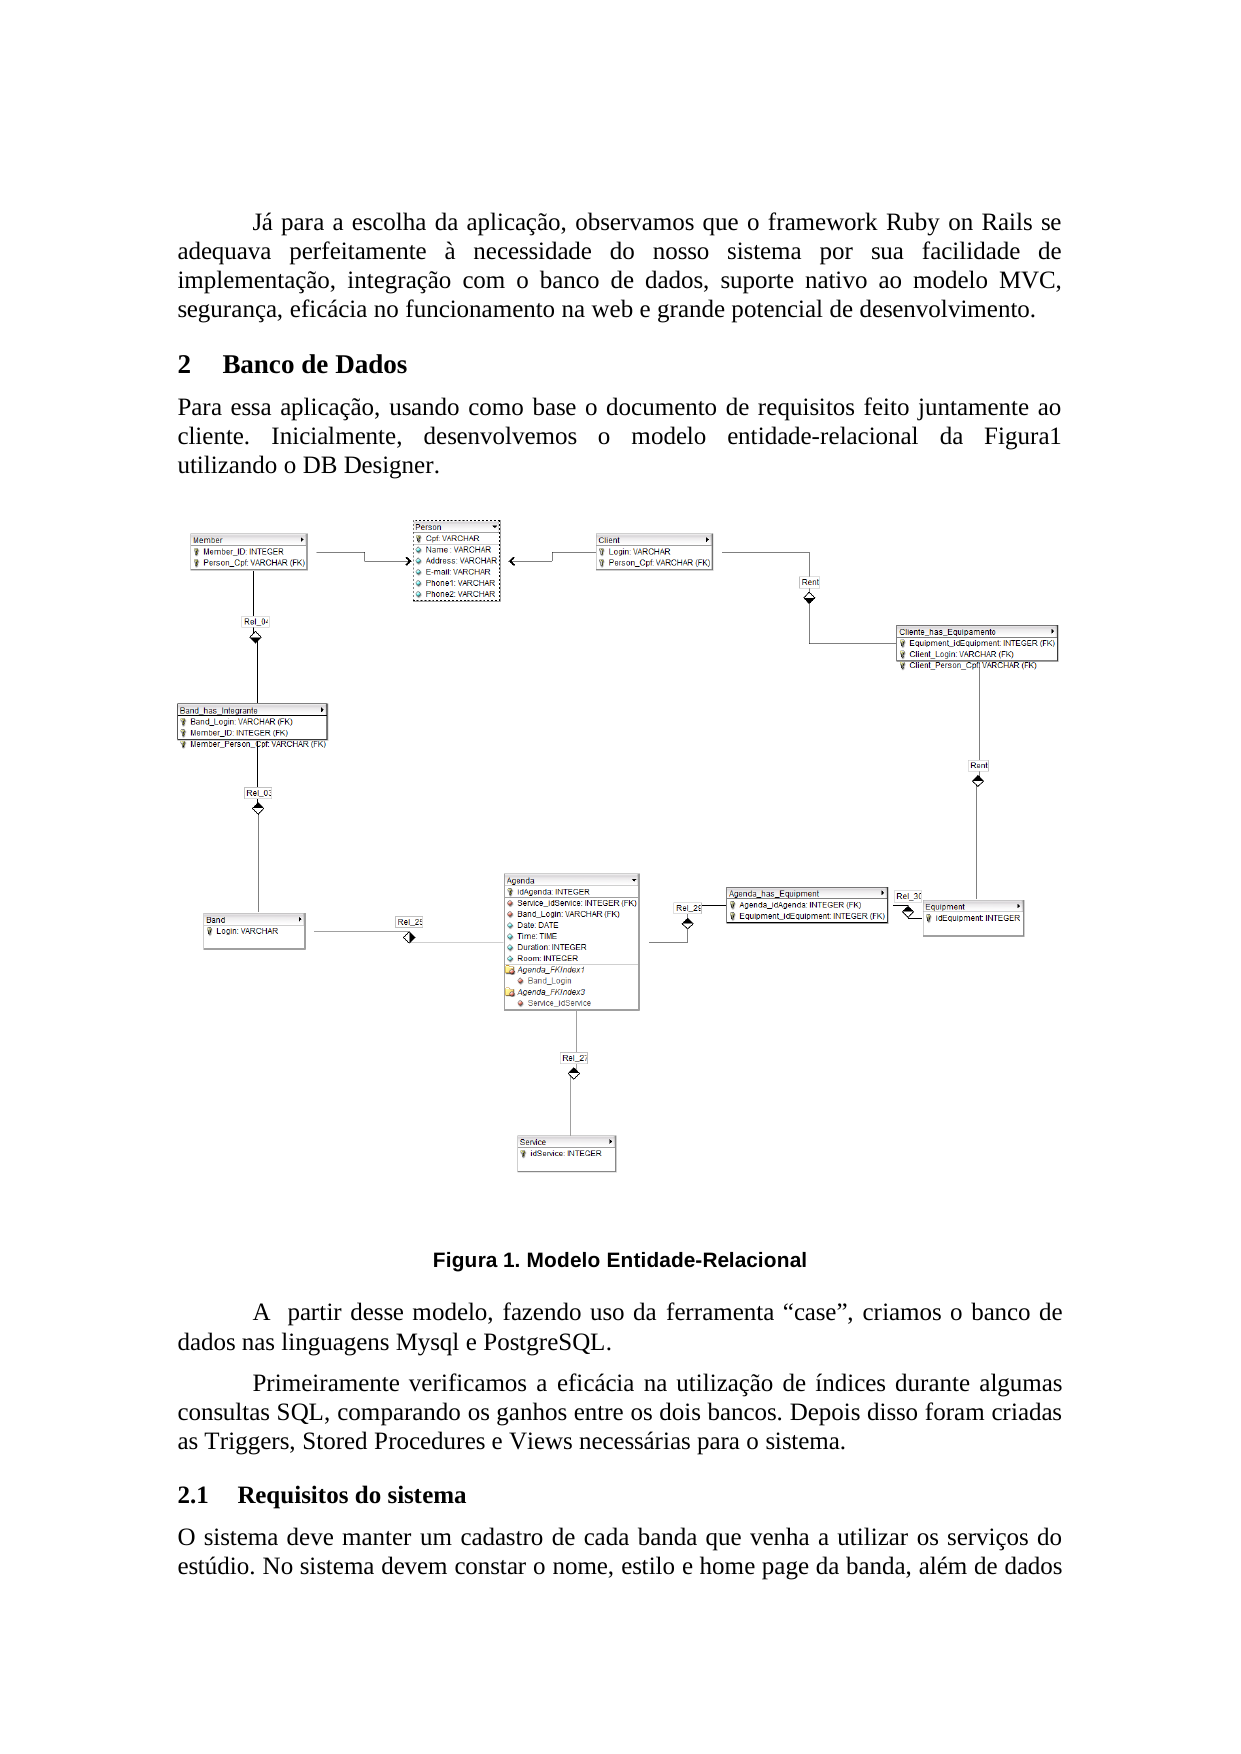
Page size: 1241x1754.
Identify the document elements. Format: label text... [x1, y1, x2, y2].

text O sistema deve manter um cadastro de cada banda que venha a utilizar os serviços do estúdio. No sistema devem constar o nome, estilo e home page da banda, além de dados [177, 1522, 1063, 1580]
subtitle Banco de Dados [177, 348, 1063, 379]
text Já para a escolha da aplicação, observamos que o framework Ruby on Rails se adequava perfeitamente à necessidade do nosso sistema por sua facilidade de implementação, integração com o banco de dados, suporte nativo ao modelo MVC, segurança, eficácia no funcionamento na web e grande potencial de desenvolvimento. [177, 207, 1063, 323]
subtitle Requisitos do sistema [177, 1480, 1063, 1509]
text A partir desse modelo, fazendo uso da ferramenta “case”, criamos o banco de dados nas linguagens Mysql e PostgreSQL. [177, 1297, 1063, 1355]
text Figura 1. Modelo Entidade-Relacional [224, 1248, 1016, 1272]
text Para essa aplicação, usando como base o documento de requisitos feito juntamente ao cliente. Inicialmente, desenvolvemos o modelo entidade-relacional da Figura1 utilizando o DB Designer. [177, 392, 1063, 479]
text Primeiramente verificamos a eficácia na utilização de índices durante algumas consultas SQL, comparando os ganhos entre os dois bancos. Depois disso foram criadas as Triggers, Stored Procedures e Views necessárias para o sistema. [177, 1368, 1063, 1455]
picture [177, 520, 1063, 1207]
